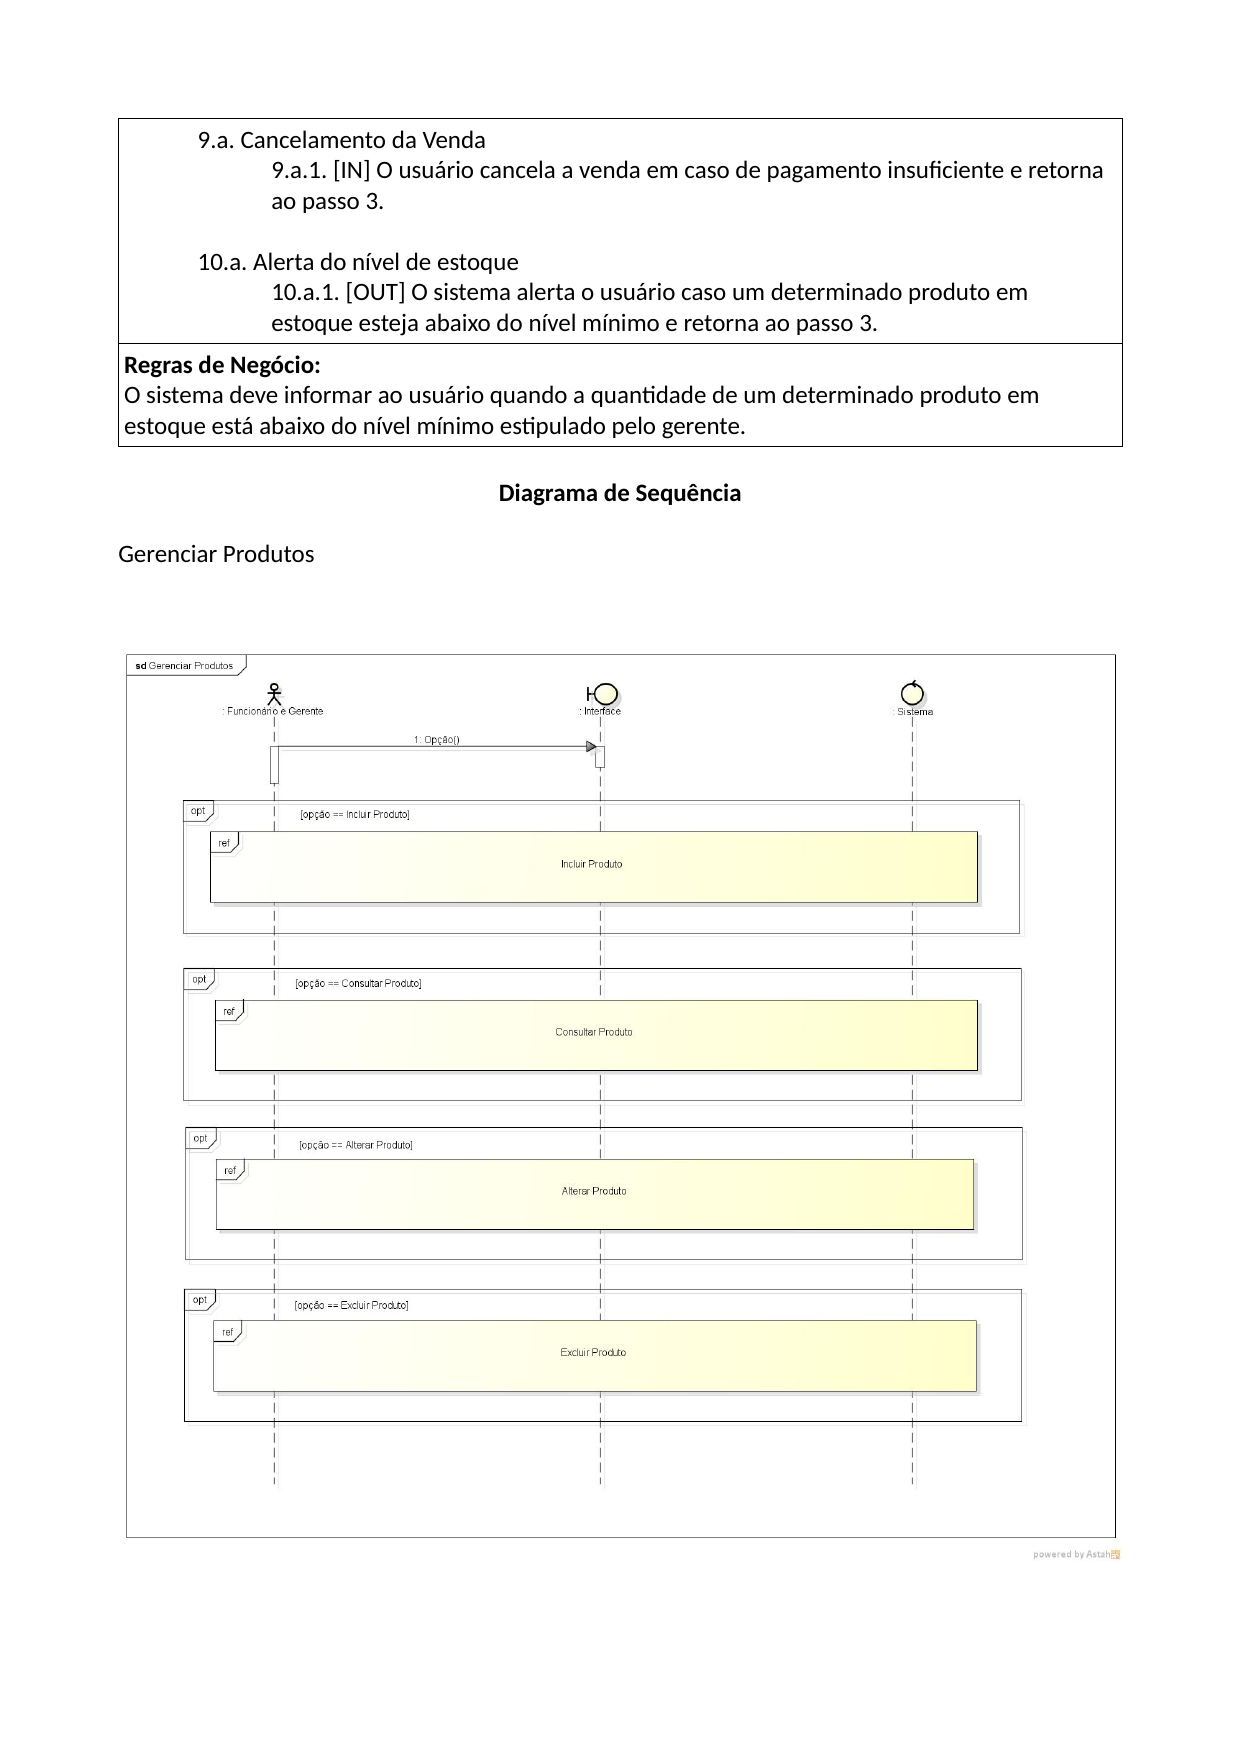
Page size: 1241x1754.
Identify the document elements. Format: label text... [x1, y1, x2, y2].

table_cell Regras de Negócio: O sistema deve informar ao usuário quando a quantidade de um determinado produto em estoque está abaixo do nível mínimo estipulado pelo gerente. [119, 344, 1122, 446]
text Gerenciar Produtos [118, 538, 1122, 569]
table_cell 9.a. Cancelamento da Venda 9.a.1. [IN] O usuário cancela a venda em caso de pagamento insuficiente e retorna ao passo 3. 10.a. Alerta do nível de estoque 10.a.1. [OUT] O sistema alerta o usuário caso um determinado produto em estoque esteja abaixo do nível mínimo e retorna ao passo 3. [119, 119, 1122, 343]
picture [118, 646, 1123, 1562]
text Diagrama de Sequência [118, 477, 1122, 508]
